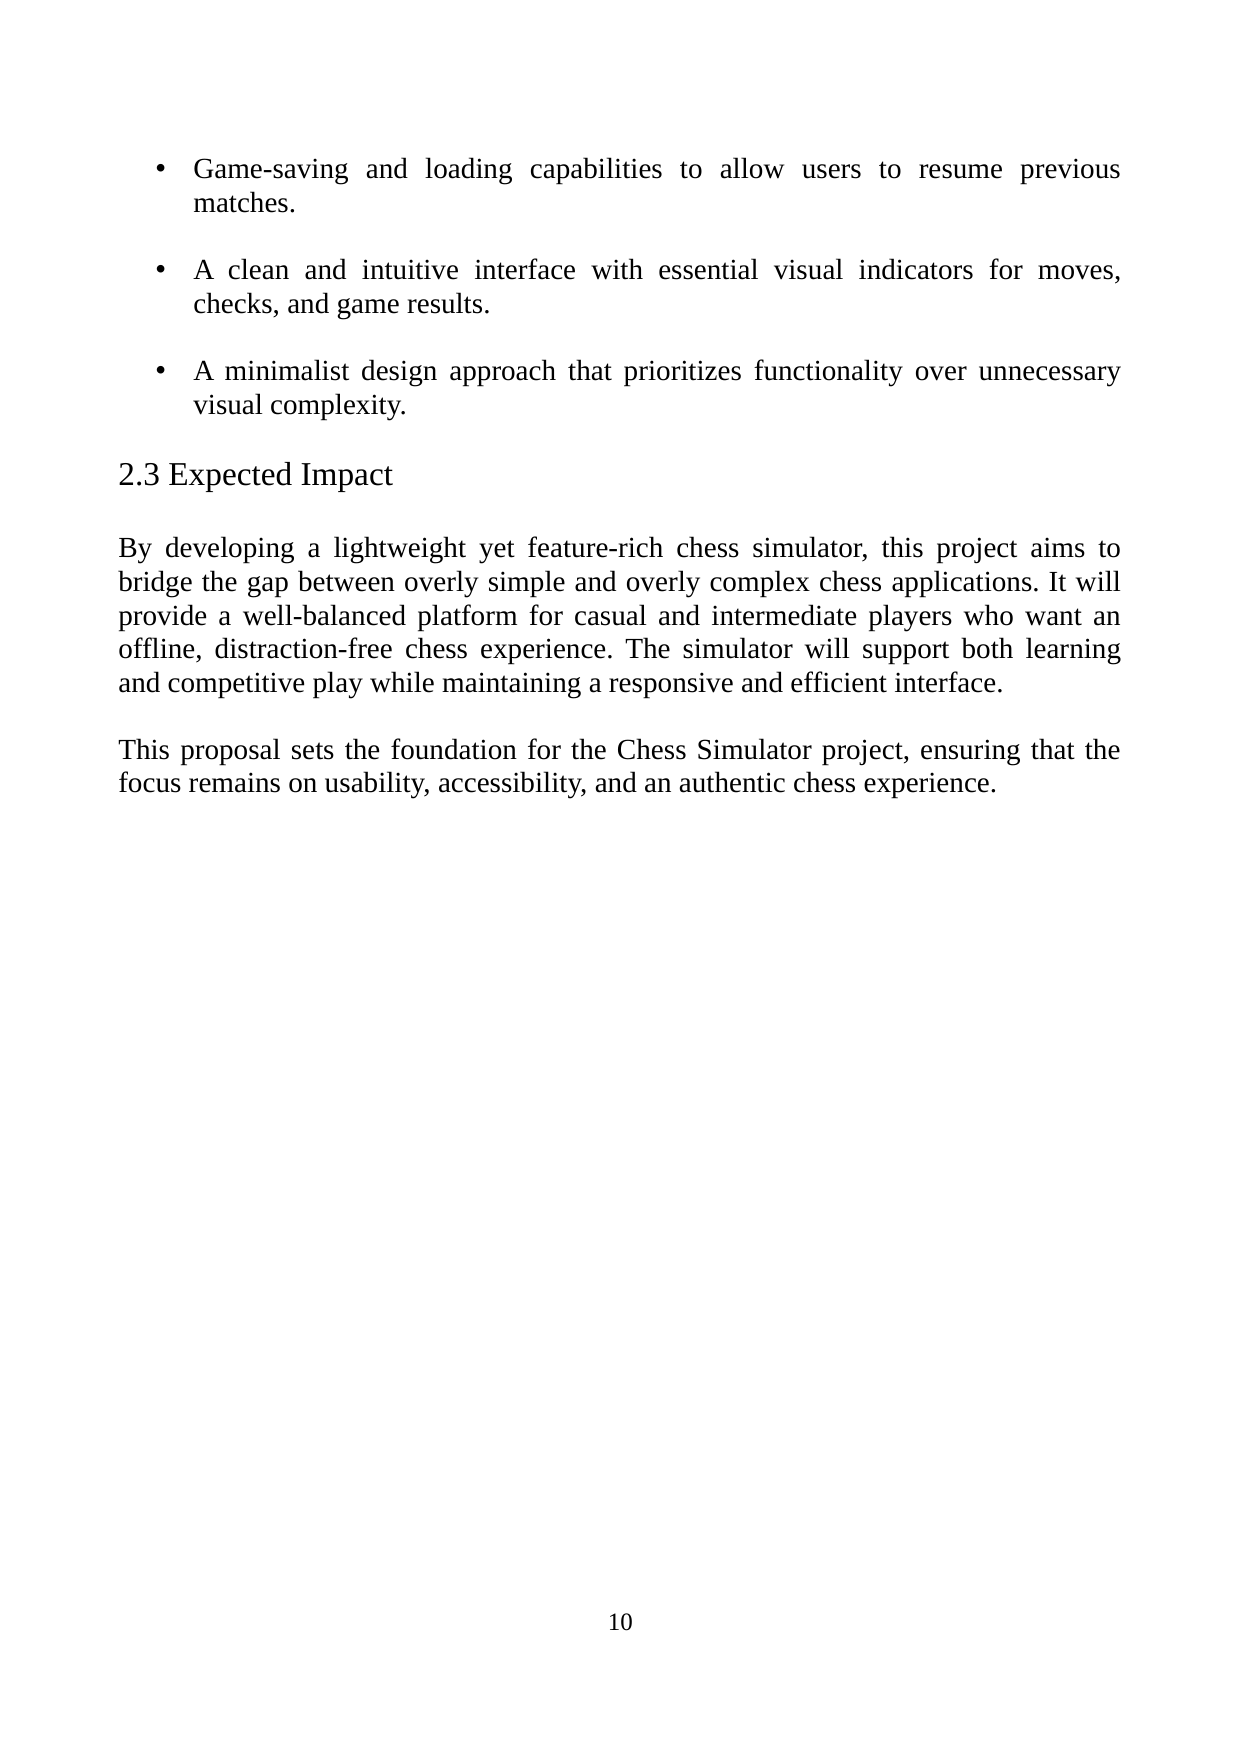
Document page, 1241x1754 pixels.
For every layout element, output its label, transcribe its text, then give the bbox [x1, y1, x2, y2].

list A minimalist design approach that prioritizes functionality over unnecessary visual complexity. [156, 353, 1122, 420]
text 2.3 Expected Impact [118, 454, 1122, 492]
text This proposal sets the foundation for the Chess Simulator project, ensuring that the focus remains on usability, accessibility, and an authentic chess experience. [118, 732, 1122, 799]
text By developing a lightweight yet feature-rich chess simulator, this project aims to bridge the gap between overly simple and overly complex chess applications. It will provide a well-balanced platform for casual and intermediate players who want an offline, distraction-free chess experience. The simulator will support both learning and competitive play while maintaining a responsive and efficient interface. [118, 531, 1122, 698]
list Game-saving and loading capabilities to allow users to resume previous matches. [156, 152, 1122, 219]
list A clean and intuitive interface with essential visual indicators for moves, checks, and game results. [156, 252, 1122, 319]
